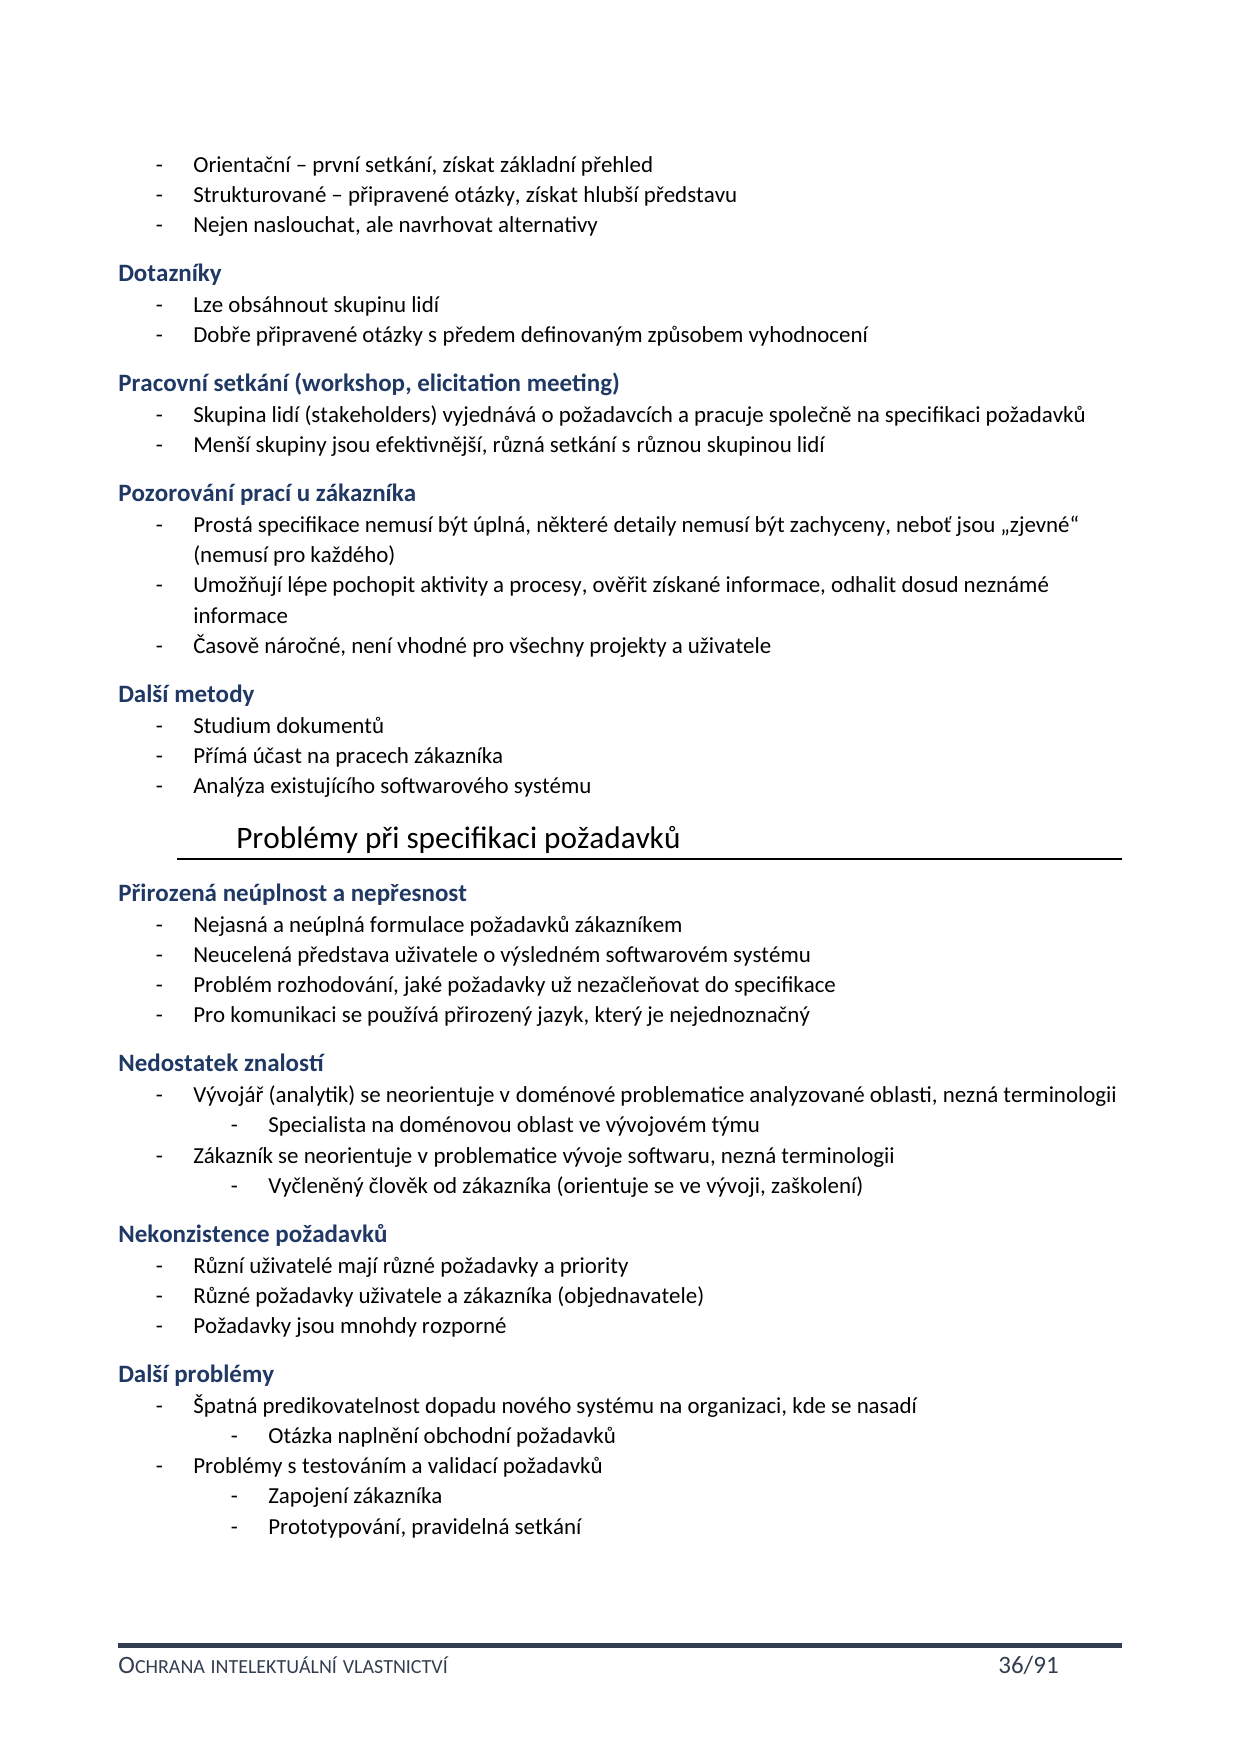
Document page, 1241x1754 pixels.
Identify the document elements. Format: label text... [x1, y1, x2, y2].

subtitle Dotazníky [118, 257, 1122, 288]
subtitle Nekonzistence požadavků [118, 1218, 1122, 1248]
list Orientační – první setkání, získat základní přehled [156, 150, 1122, 178]
list Umožňují lépe pochopit aktivity a procesy, ověřit získané informace, odhalit dosud neznámé informace [156, 571, 1122, 629]
list Neucelená představa uživatele o výsledném softwarovém systému [156, 940, 1122, 968]
list Pro komunikaci se používá přirozený jazyk, který je nejednoznačný [156, 1001, 1122, 1029]
list Zákazník se neorientuje v problematice vývoje softwaru, nezná terminologii [156, 1141, 1122, 1169]
list Studium dokumentů [156, 711, 1122, 739]
list Problém rozhodování, jaké požadavky už nezačleňovat do specifikace [156, 970, 1122, 998]
list Nejasná a neúplná formulace požadavků zákazníkem [156, 910, 1122, 938]
list Zapojení zákazníka [231, 1482, 1122, 1510]
subtitle Nedostatek znalostí [118, 1047, 1122, 1078]
list Přímá účast na pracech zákazníka [156, 741, 1122, 769]
list Různé požadavky uživatele a zákazníka (objednavatele) [156, 1281, 1122, 1309]
list Strukturované – připravené otázky, získat hlubší představu [156, 180, 1122, 208]
list Otázka naplnění obchodní požadavků [231, 1421, 1122, 1449]
list Vývojář (analytik) se neorientuje v doménové problematice analyzované oblasti, nezná terminologii [156, 1080, 1122, 1108]
subtitle Problémy při specifikaci požadavků [177, 818, 1122, 858]
list Skupina lidí (stakeholders) vyjednává o požadavcích a pracuje společně na specifikaci požadavků [156, 400, 1122, 428]
list Vyčleněný člověk od zákazníka (orientuje se ve vývoji, zaškolení) [231, 1171, 1122, 1199]
list Prostá specifikace nemusí být úplná, některé detaily nemusí být zachyceny, neboť jsou „zjevné“ (nemusí pro každého) [156, 510, 1122, 568]
list Časově náročné, není vhodné pro všechny projekty a uživatele [156, 631, 1122, 659]
list Nejen naslouchat, ale navrhovat alternativy [156, 210, 1122, 238]
list Požadavky jsou mnohdy rozporné [156, 1311, 1122, 1339]
subtitle Pracovní setkání (workshop, elicitation meeting) [118, 367, 1122, 398]
list Různí uživatelé mají různé požadavky a priority [156, 1251, 1122, 1279]
subtitle Další problémy [118, 1358, 1122, 1389]
list Analýza existujícího softwarového systému [156, 771, 1122, 799]
subtitle Pozorování prací u zákazníka [118, 477, 1122, 508]
list Špatná predikovatelnost dopadu nového systému na organizaci, kde se nasadí [156, 1391, 1122, 1419]
list Problémy s testováním a validací požadavků [156, 1451, 1122, 1479]
subtitle Přirozená neúplnost a nepřesnost [118, 877, 1122, 908]
list Prototypování, pravidelná setkání [231, 1512, 1122, 1540]
subtitle Další metody [118, 678, 1122, 708]
list Lze obsáhnout skupinu lidí [156, 290, 1122, 318]
list Menší skupiny jsou efektivnější, různá setkání s různou skupinou lidí [156, 430, 1122, 458]
list Specialista na doménovou oblast ve vývojovém týmu [231, 1111, 1122, 1139]
list Dobře připravené otázky s předem definovaným způsobem vyhodnocení [156, 320, 1122, 348]
